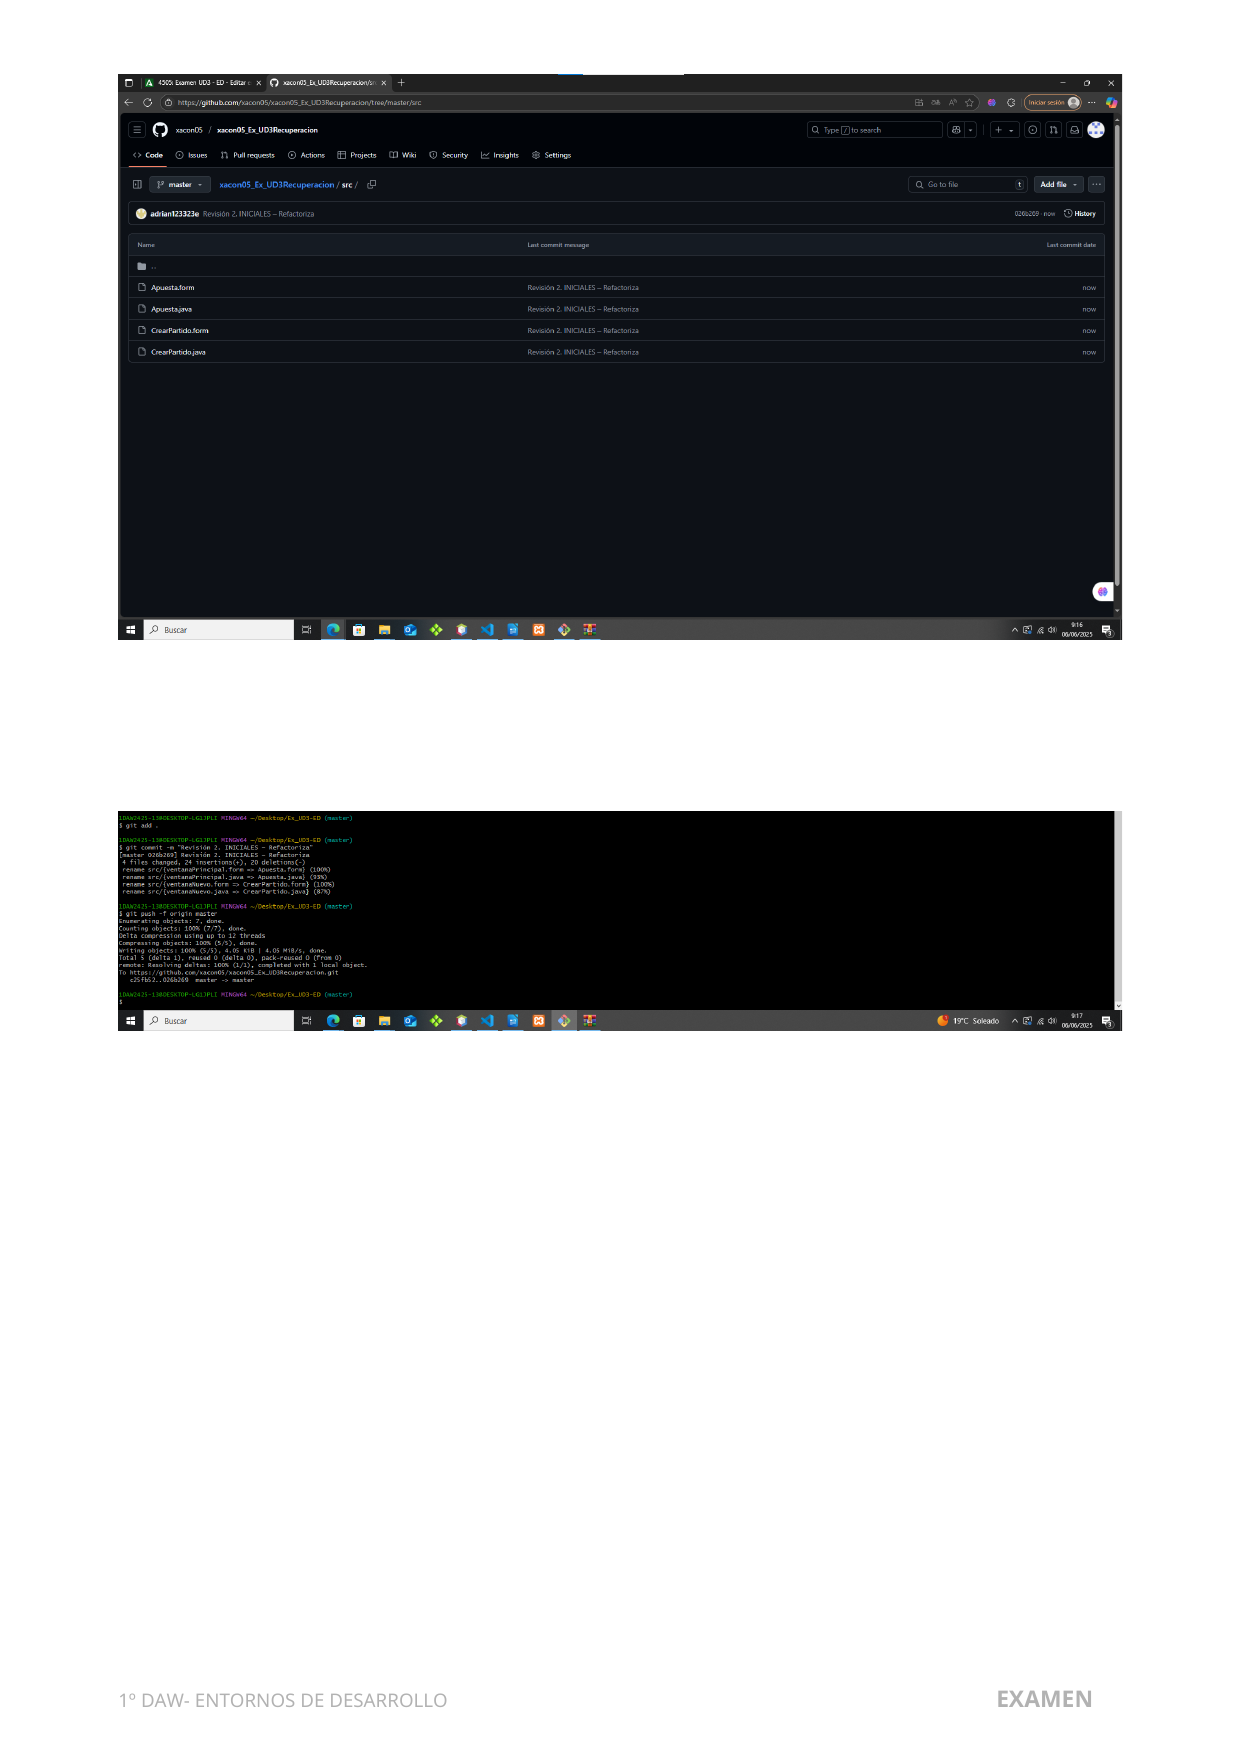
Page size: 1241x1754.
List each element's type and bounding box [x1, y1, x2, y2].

picture [118, 811, 1123, 1031]
picture [118, 74, 1123, 640]
